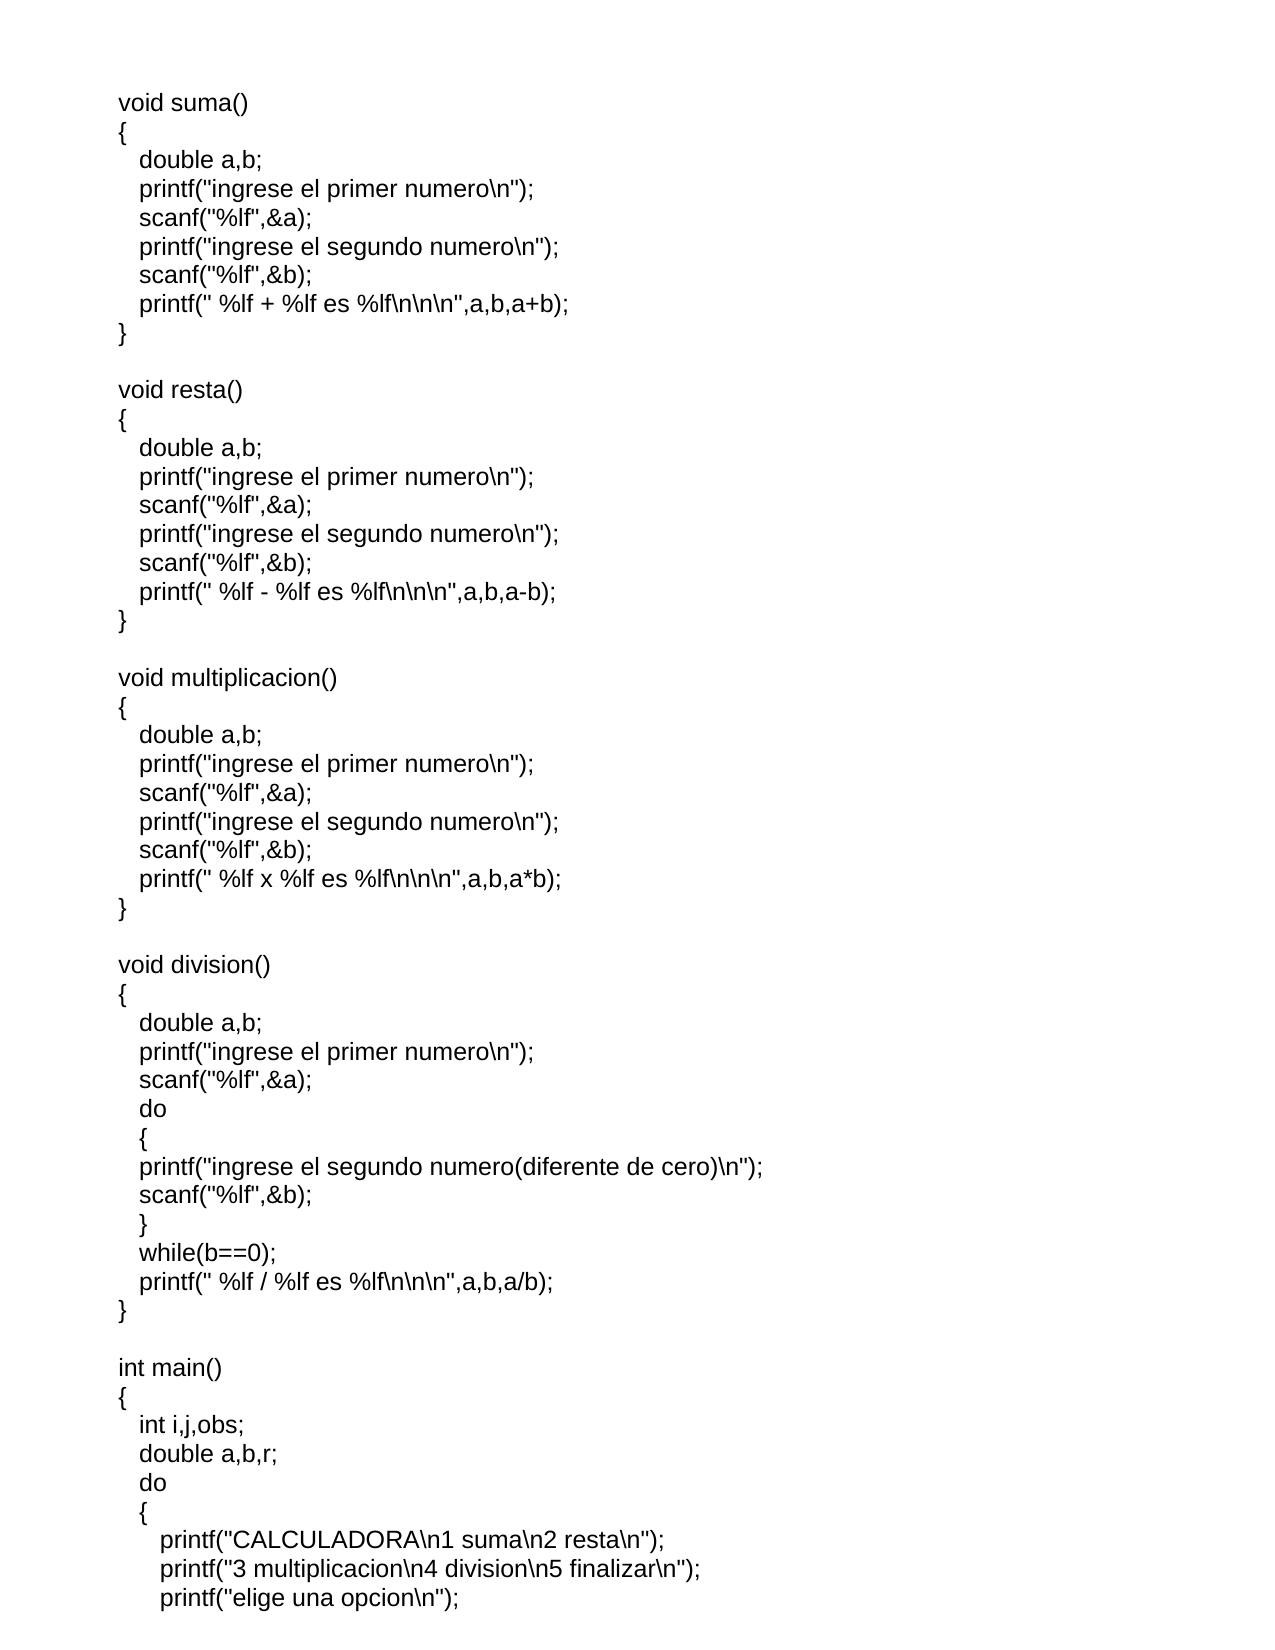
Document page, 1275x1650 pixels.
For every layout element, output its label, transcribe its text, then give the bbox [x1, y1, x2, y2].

text printf(" %lf + %lf es %lf\n\n\n",a,b,a+b); [118, 289, 1205, 318]
text void division() [118, 950, 1205, 979]
text scanf("%lf",&b); [118, 260, 1205, 289]
text } [118, 893, 1205, 922]
text double a,b,r; [118, 1439, 1205, 1468]
text { [118, 979, 1205, 1008]
text printf("ingrese el primer numero\n"); [118, 174, 1205, 203]
text void resta() [118, 375, 1205, 404]
text scanf("%lf",&a); [118, 778, 1205, 807]
text do [118, 1468, 1205, 1497]
text scanf("%lf",&b); [118, 835, 1205, 864]
text printf("ingrese el segundo numero\n"); [118, 519, 1205, 548]
text while(b==0); [118, 1238, 1205, 1267]
text double a,b; [118, 433, 1205, 462]
text int main() [118, 1353, 1205, 1382]
text scanf("%lf",&a); [118, 203, 1205, 232]
text printf("CALCULADORA\n1 suma\n2 resta\n"); [118, 1525, 1205, 1554]
text printf("ingrese el segundo numero\n"); [118, 807, 1205, 835]
text printf(" %lf / %lf es %lf\n\n\n",a,b,a/b); [118, 1267, 1205, 1295]
text void suma() [118, 88, 1205, 117]
text double a,b; [118, 1008, 1205, 1037]
text } [118, 605, 1205, 634]
text } [118, 1295, 1205, 1324]
text { [118, 1123, 1205, 1152]
text scanf("%lf",&b); [118, 548, 1205, 577]
text printf(" %lf - %lf es %lf\n\n\n",a,b,a-b); [118, 577, 1205, 605]
text scanf("%lf",&a); [118, 490, 1205, 519]
text { [118, 117, 1205, 145]
text { [118, 404, 1205, 433]
text scanf("%lf",&a); [118, 1065, 1205, 1094]
text { [118, 1497, 1205, 1525]
text double a,b; [118, 720, 1205, 749]
text printf("ingrese el primer numero\n"); [118, 462, 1205, 490]
text printf(" %lf x %lf es %lf\n\n\n",a,b,a*b); [118, 864, 1205, 893]
text printf("ingrese el primer numero\n"); [118, 1037, 1205, 1065]
text { [118, 692, 1205, 720]
text int i,j,obs; [118, 1410, 1205, 1439]
text printf("ingrese el primer numero\n"); [118, 749, 1205, 778]
text printf("3 multiplicacion\n4 division\n5 finalizar\n"); [118, 1554, 1205, 1583]
text do [118, 1094, 1205, 1123]
text scanf("%lf",&b); [118, 1180, 1205, 1209]
text { [118, 1382, 1205, 1410]
text void multiplicacion() [118, 663, 1205, 692]
text double a,b; [118, 145, 1205, 174]
text printf("ingrese el segundo numero\n"); [118, 232, 1205, 260]
text printf("ingrese el segundo numero(diferente de cero)\n"); [118, 1152, 1205, 1180]
text } [118, 1209, 1205, 1238]
text } [118, 318, 1205, 347]
text printf("elige una opcion\n"); [118, 1583, 1205, 1612]
